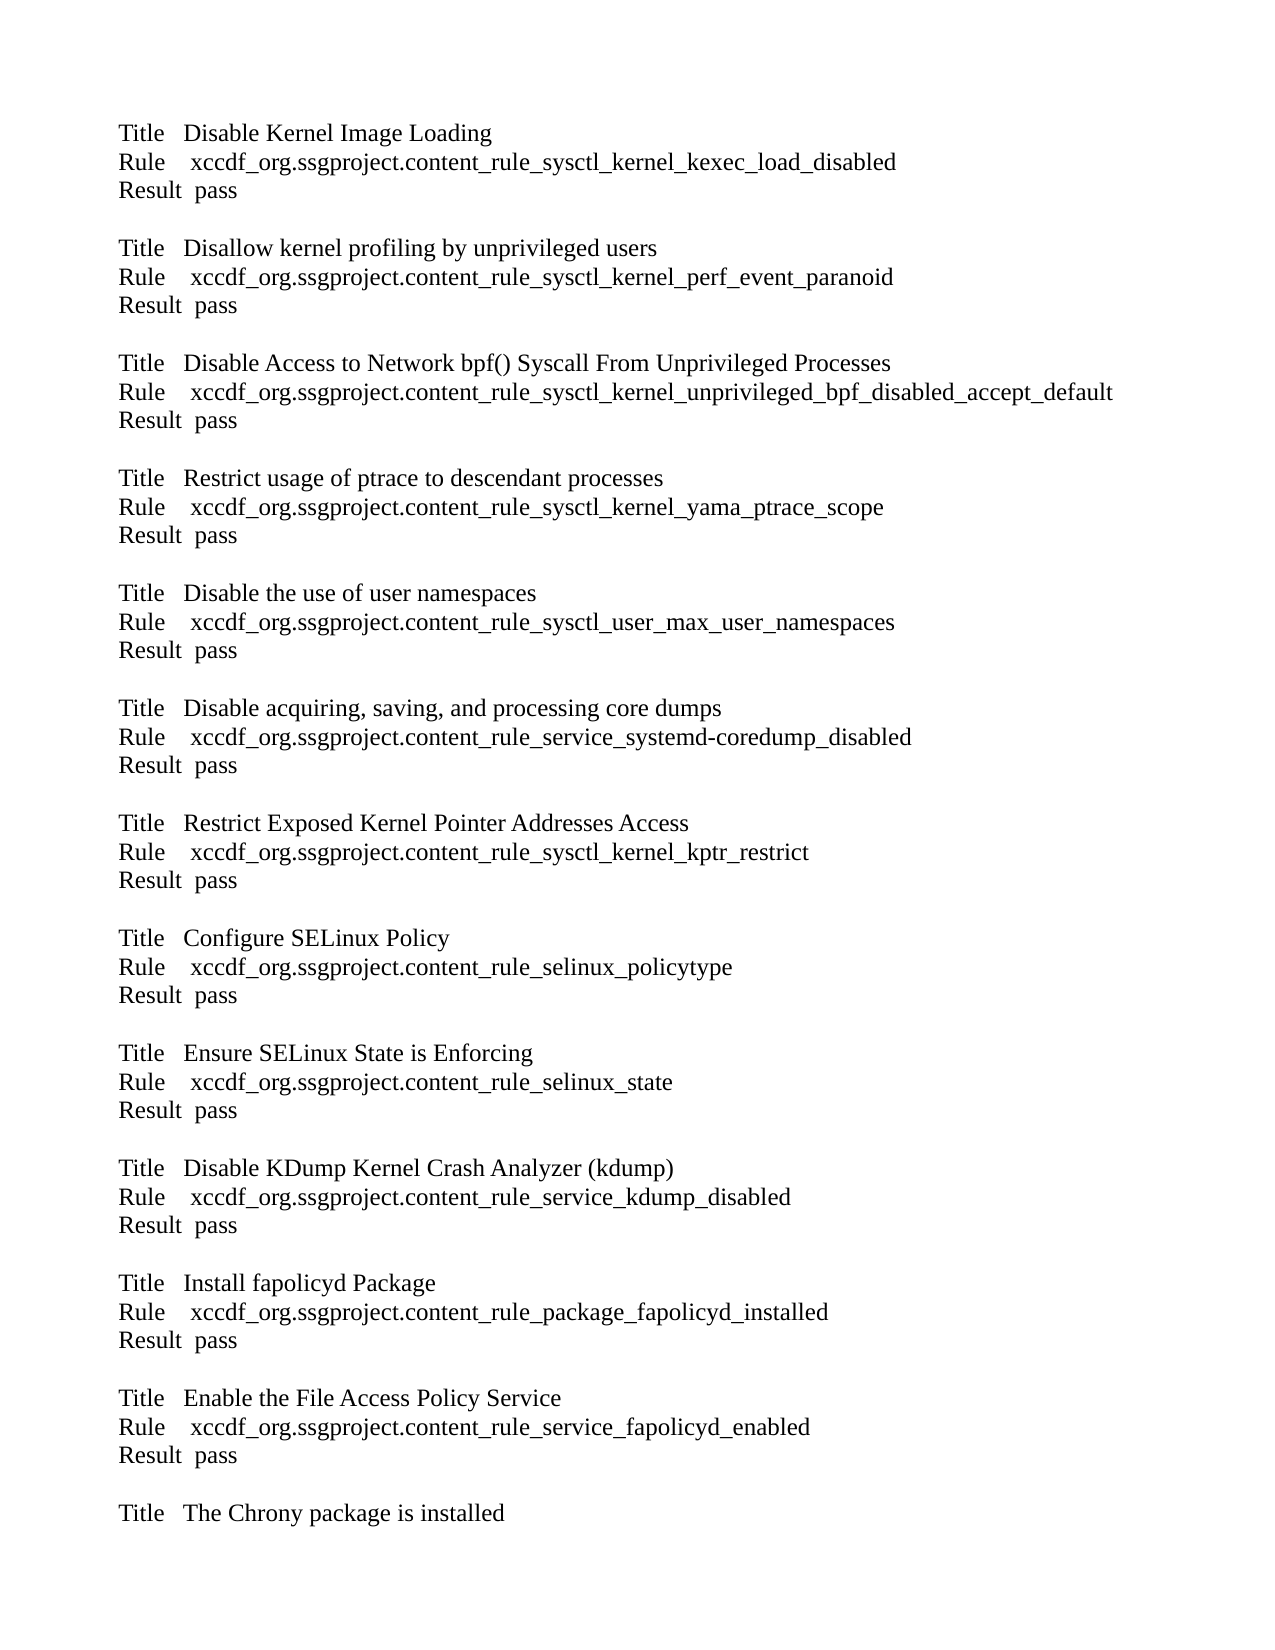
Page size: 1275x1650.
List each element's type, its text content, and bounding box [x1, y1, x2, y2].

text Result pass [118, 1096, 1157, 1124]
text Title The Chrony package is installed [118, 1498, 1157, 1527]
text Title Configure SELinux Policy [118, 923, 1157, 952]
text Rule xccdf_org.ssgproject.content_rule_sysctl_kernel_kptr_restrict [118, 837, 1157, 866]
text Title Disable Access to Network bpf() Syscall From Unprivileged Processes [118, 348, 1157, 377]
text Result pass [118, 866, 1157, 894]
text Result pass [118, 406, 1157, 434]
text Result pass [118, 751, 1157, 779]
text Title Disable KDump Kernel Crash Analyzer (kdump) [118, 1153, 1157, 1182]
text Rule xccdf_org.ssgproject.content_rule_service_kdump_disabled [118, 1182, 1157, 1211]
text Result pass [118, 1441, 1157, 1469]
text Title Disallow kernel profiling by unprivileged users [118, 233, 1157, 262]
text Title Disable the use of user namespaces [118, 578, 1157, 607]
text Rule xccdf_org.ssgproject.content_rule_sysctl_kernel_kexec_load_disabled [118, 147, 1157, 176]
text Rule xccdf_org.ssgproject.content_rule_service_systemd-coredump_disabled [118, 722, 1157, 751]
text Result pass [118, 521, 1157, 549]
text Rule xccdf_org.ssgproject.content_rule_sysctl_user_max_user_namespaces [118, 607, 1157, 636]
text Title Install fapolicyd Package [118, 1268, 1157, 1297]
text Rule xccdf_org.ssgproject.content_rule_sysctl_kernel_perf_event_paranoid [118, 262, 1157, 291]
text Result pass [118, 636, 1157, 664]
text Rule xccdf_org.ssgproject.content_rule_sysctl_kernel_unprivileged_bpf_disabled_accept_default [118, 377, 1157, 406]
text Result pass [118, 1211, 1157, 1239]
text Rule xccdf_org.ssgproject.content_rule_selinux_policytype [118, 952, 1157, 981]
text Title Disable acquiring, saving, and processing core dumps [118, 693, 1157, 722]
text Result pass [118, 981, 1157, 1009]
text Rule xccdf_org.ssgproject.content_rule_service_fapolicyd_enabled [118, 1412, 1157, 1441]
text Rule xccdf_org.ssgproject.content_rule_sysctl_kernel_yama_ptrace_scope [118, 492, 1157, 521]
text Title Disable Kernel Image Loading [118, 118, 1157, 147]
text Result pass [118, 1326, 1157, 1354]
text Result pass [118, 176, 1157, 204]
text Title Ensure SELinux State is Enforcing [118, 1038, 1157, 1067]
text Result pass [118, 291, 1157, 319]
text Rule xccdf_org.ssgproject.content_rule_selinux_state [118, 1067, 1157, 1096]
text Rule xccdf_org.ssgproject.content_rule_package_fapolicyd_installed [118, 1297, 1157, 1326]
text Title Enable the File Access Policy Service [118, 1383, 1157, 1412]
text Title Restrict usage of ptrace to descendant processes [118, 463, 1157, 492]
text Title Restrict Exposed Kernel Pointer Addresses Access [118, 808, 1157, 837]
